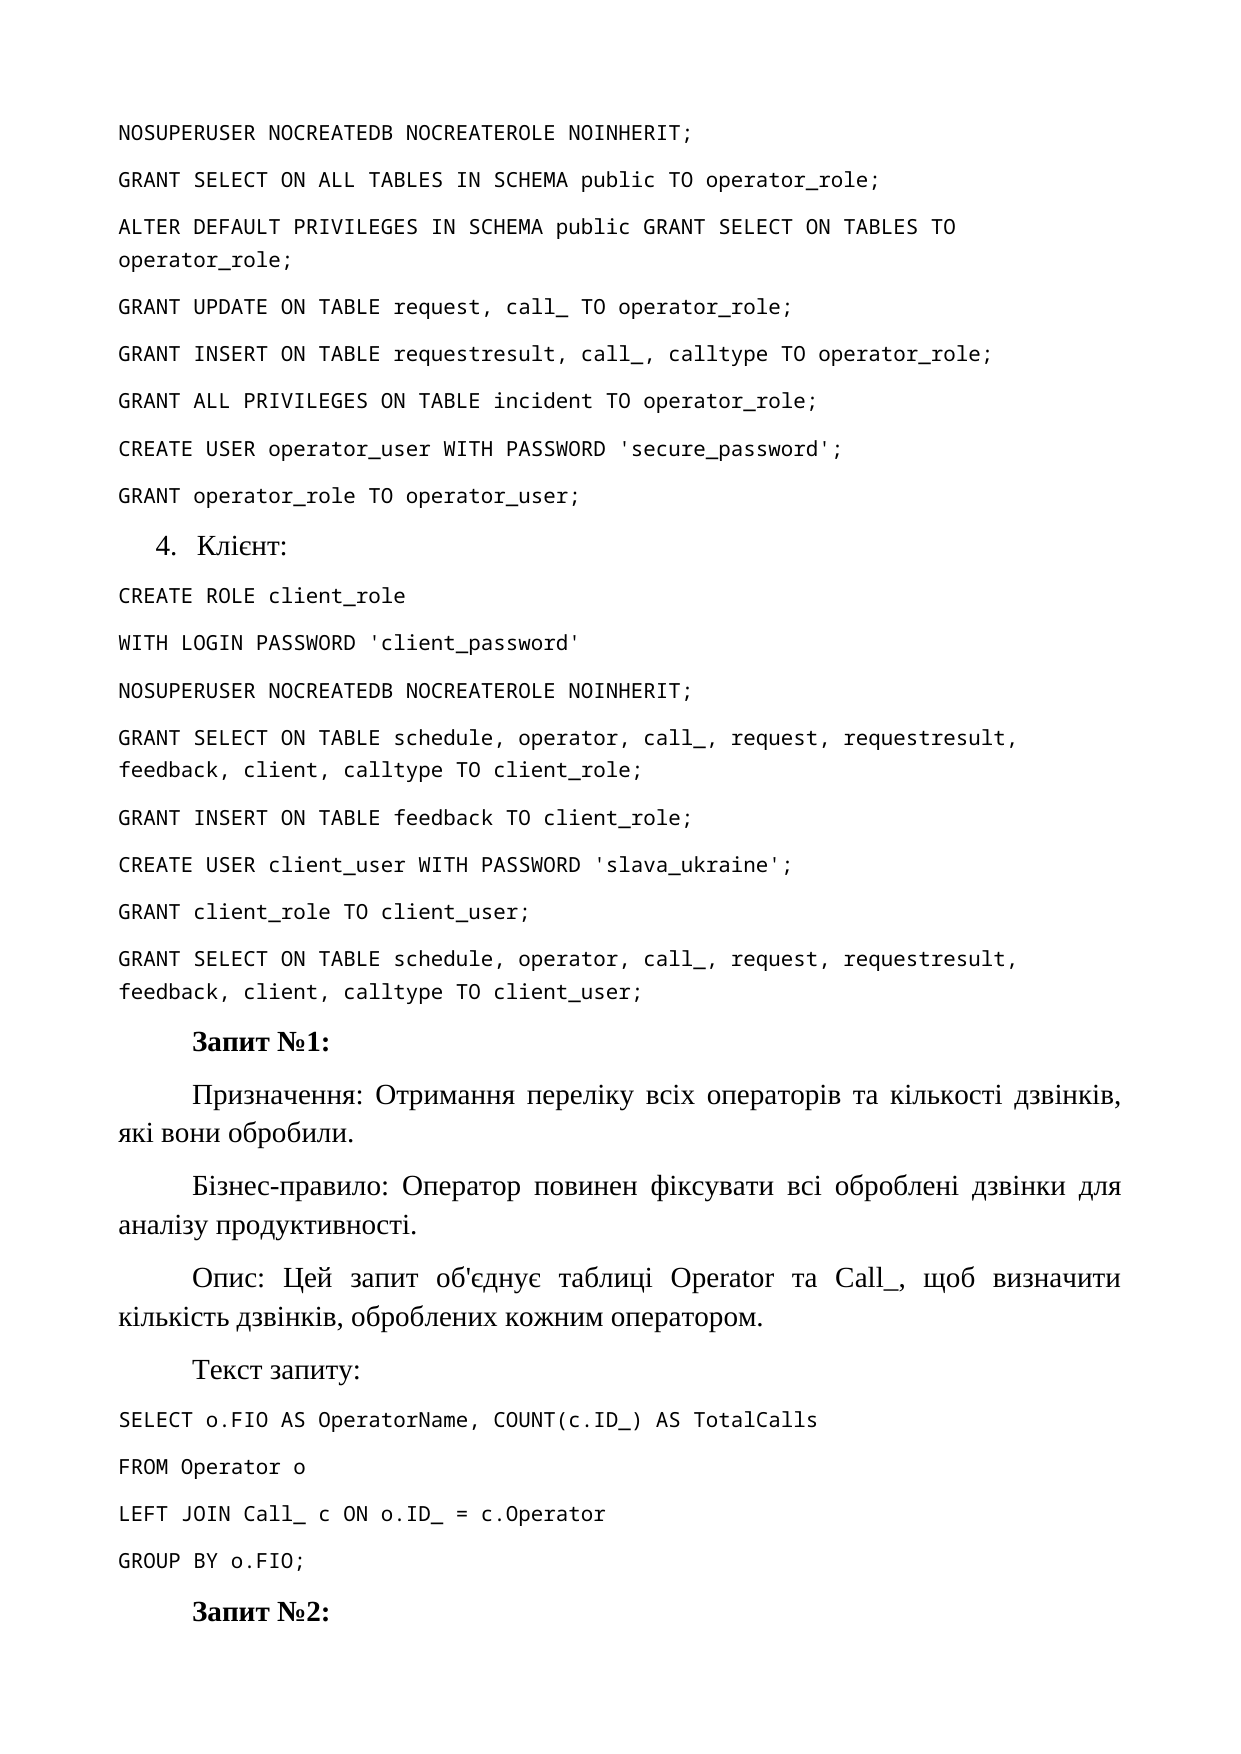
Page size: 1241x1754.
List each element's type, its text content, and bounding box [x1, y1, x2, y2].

text Опис: Цей запит об'єднує таблиці Operator та Call_, щоб визначити кількість дзвінків, оброблених кожним оператором. [118, 1260, 1122, 1332]
text WITH LOGIN PASSWORD 'client_password' [118, 628, 1122, 657]
text Запит №2: [118, 1594, 1122, 1627]
text NOSUPERUSER NOCREATEDB NOCREATEROLE NOINHERIT; [118, 676, 1122, 704]
list Клієнт: [155, 528, 1122, 562]
text GRANT UPDATE ON TABLE request, call_ TO operator_role; [118, 292, 1122, 321]
text Запит №1: [118, 1024, 1122, 1058]
text GRANT operator_role TO operator_user; [118, 481, 1122, 509]
text GROUP BY o.FIO; [118, 1547, 1122, 1575]
text SELECT o.FIO AS OperatorName, COUNT(c.ID_) AS TotalCalls [118, 1405, 1122, 1433]
text Текст запиту: [118, 1352, 1122, 1385]
text GRANT INSERT ON TABLE requestresult, call_, calltype TO operator_role; [118, 339, 1122, 368]
text CREATE ROLE client_role [118, 581, 1122, 610]
text GRANT SELECT ON TABLE schedule, operator, call_, request, requestresult, feedback, client, calltype TO client_role; [118, 723, 1122, 784]
text GRANT INSERT ON TABLE feedback TO client_role; [118, 803, 1122, 831]
text FROM Operator o [118, 1452, 1122, 1481]
text LEFT JOIN Call_ c ON o.ID_ = c.Operator [118, 1499, 1122, 1528]
text ALTER DEFAULT PRIVILEGES IN SCHEMA public GRANT SELECT ON TABLES TO operator_role; [118, 212, 1122, 273]
text GRANT ALL PRIVILEGES ON TABLE incident TO operator_role; [118, 387, 1122, 415]
text Бізнес-правило: Оператор повинен фіксувати всі оброблені дзвінки для аналізу продуктивності. [118, 1168, 1122, 1241]
text CREATE USER client_user WITH PASSWORD 'slava_ukraine'; [118, 850, 1122, 878]
text Призначення: Отримання переліку всіх операторів та кількості дзвінків, які вони обробили. [118, 1077, 1122, 1149]
text CREATE USER operator_user WITH PASSWORD 'secure_password'; [118, 434, 1122, 462]
text GRANT client_role TO client_user; [118, 897, 1122, 926]
text GRANT SELECT ON TABLE schedule, operator, call_, request, requestresult, feedback, client, calltype TO client_user; [118, 944, 1122, 1005]
text GRANT SELECT ON ALL TABLES IN SCHEMA public TO operator_role; [118, 165, 1122, 194]
text NOSUPERUSER NOCREATEDB NOCREATEROLE NOINHERIT; [118, 118, 1122, 147]
